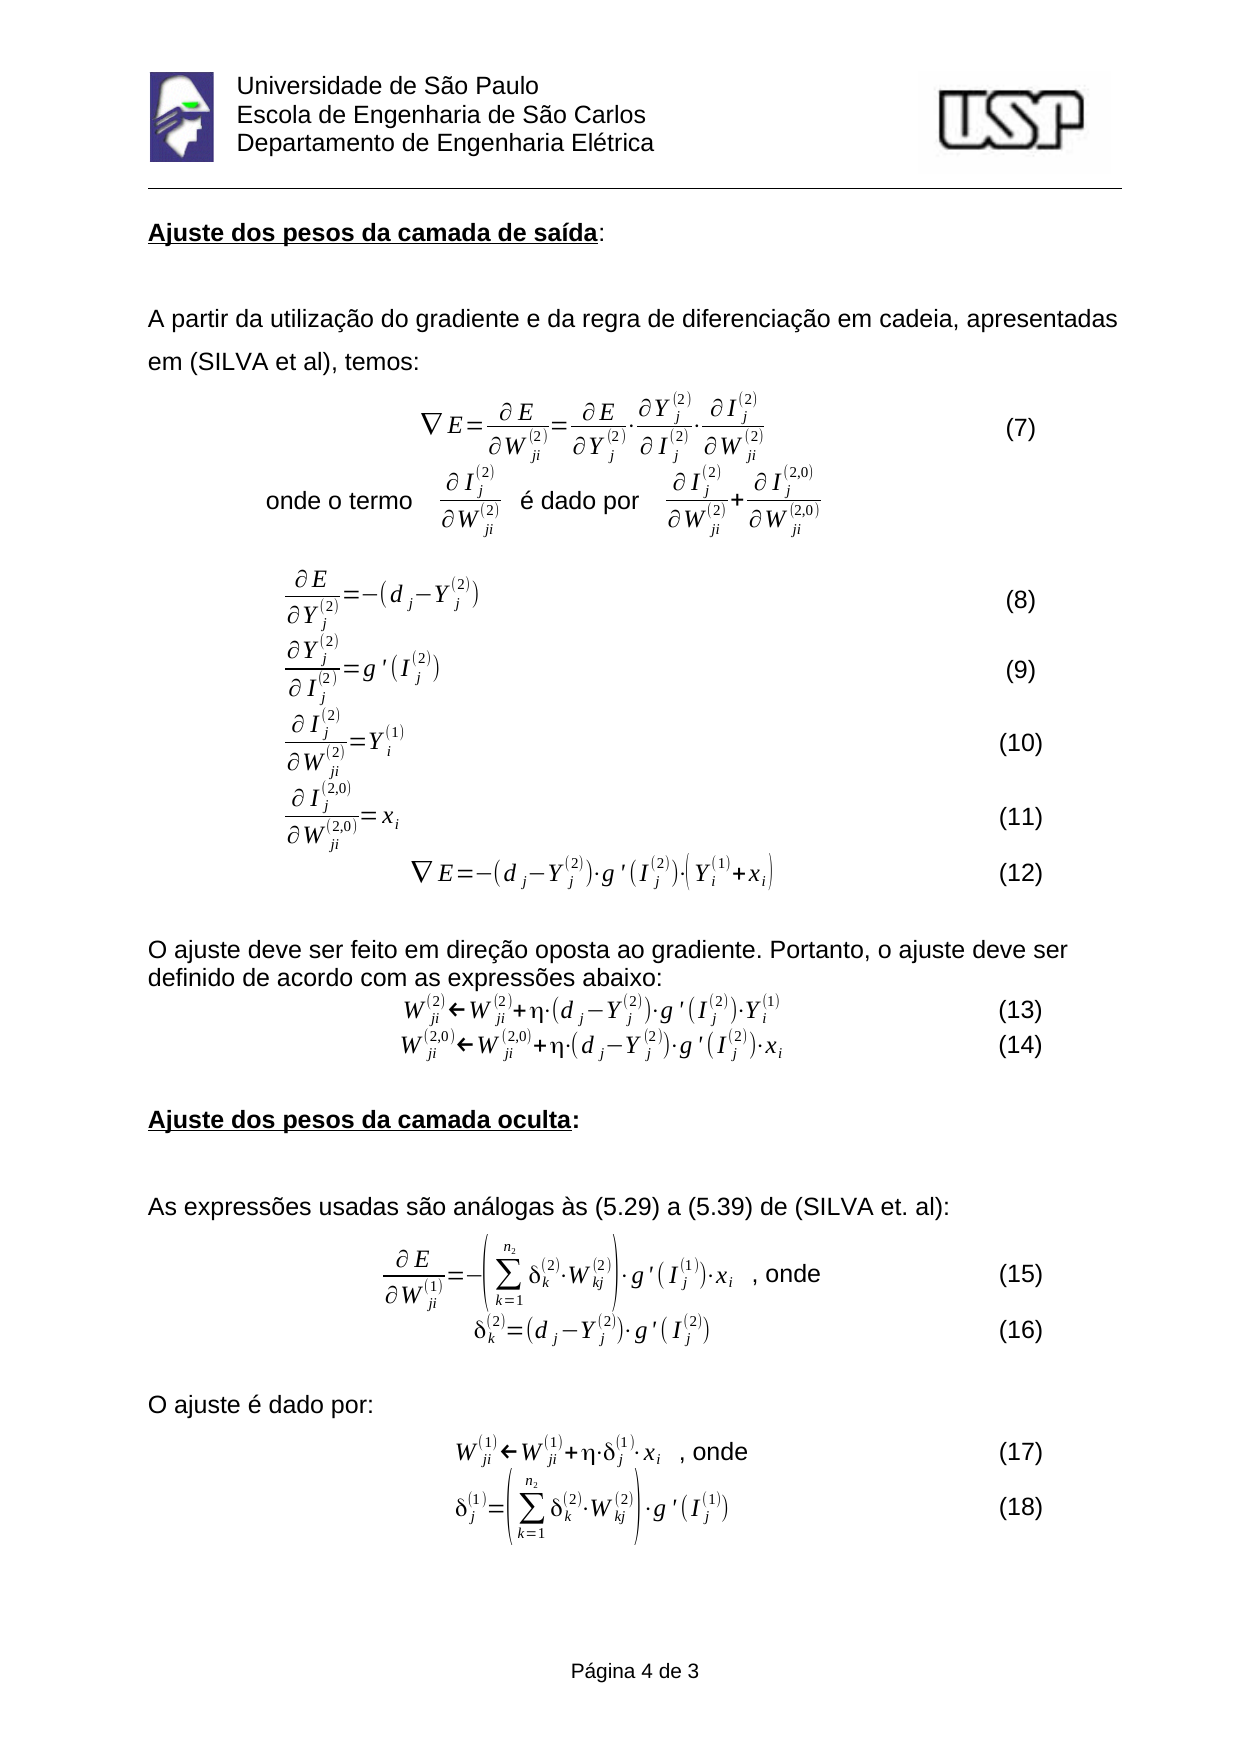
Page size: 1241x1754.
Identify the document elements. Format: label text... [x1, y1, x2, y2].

table_cell [145, 464, 266, 537]
table_cell [266, 853, 919, 892]
table_cell [919, 537, 1123, 566]
table_cell [266, 566, 919, 632]
table_header (13) [918, 992, 1123, 1027]
table_cell [145, 780, 266, 853]
text A partir da utilização do gradiente e da regra de diferenciação em cadeia, apresentadas em (SILVA et al), temos: [148, 304, 1122, 376]
text Ajuste dos pesos da camada oculta: [148, 1105, 1122, 1134]
text O ajuste deve ser feito em direção oposta ao gradiente. Portanto, o ajuste deve ser definido de acordo com as expressões abaixo: [148, 935, 1122, 992]
text As expressões usadas são análogas às (5.29) a (5.39) de (SILVA et. al): [148, 1192, 1122, 1220]
table_cell [266, 780, 919, 853]
table_cell [266, 1312, 919, 1347]
table_header [145, 390, 266, 464]
table_cell [266, 633, 919, 706]
table_header [265, 992, 918, 1027]
table_cell [145, 633, 266, 706]
table_cell (10) [919, 706, 1123, 779]
table_cell [145, 1312, 266, 1347]
text O ajuste é dado por: [148, 1390, 1122, 1419]
table_header [145, 1433, 266, 1468]
table_header , onde [266, 1433, 919, 1468]
table_header (17) [919, 1433, 1123, 1468]
table_header (15) [919, 1235, 1123, 1312]
table_cell [145, 1468, 266, 1545]
table_cell [266, 537, 919, 566]
table_header [148, 1027, 265, 1062]
table_cell [145, 706, 266, 779]
table_cell [145, 566, 266, 632]
table_cell (18) [919, 1468, 1123, 1545]
table_cell (12) [919, 853, 1123, 892]
table_header [148, 992, 265, 1027]
table_header (7) [919, 390, 1123, 464]
text Ajuste dos pesos da camada de saída: [148, 218, 1122, 246]
table_cell [145, 853, 266, 892]
table_header (14) [918, 1027, 1123, 1062]
table_cell onde o termo é dado por [266, 464, 919, 537]
table_header [145, 1235, 266, 1312]
table_header [266, 390, 919, 464]
table_cell (9) [919, 633, 1123, 706]
table_cell [266, 1468, 919, 1545]
table_cell (8) [919, 566, 1123, 632]
table_cell [145, 537, 266, 566]
table_header [265, 1027, 918, 1062]
table_cell [919, 464, 1123, 537]
table_cell (16) [919, 1312, 1123, 1347]
picture [149, 72, 214, 162]
table_header , onde [266, 1235, 919, 1312]
table_cell [266, 706, 919, 779]
table_cell (11) [919, 780, 1123, 853]
picture [918, 71, 1112, 175]
